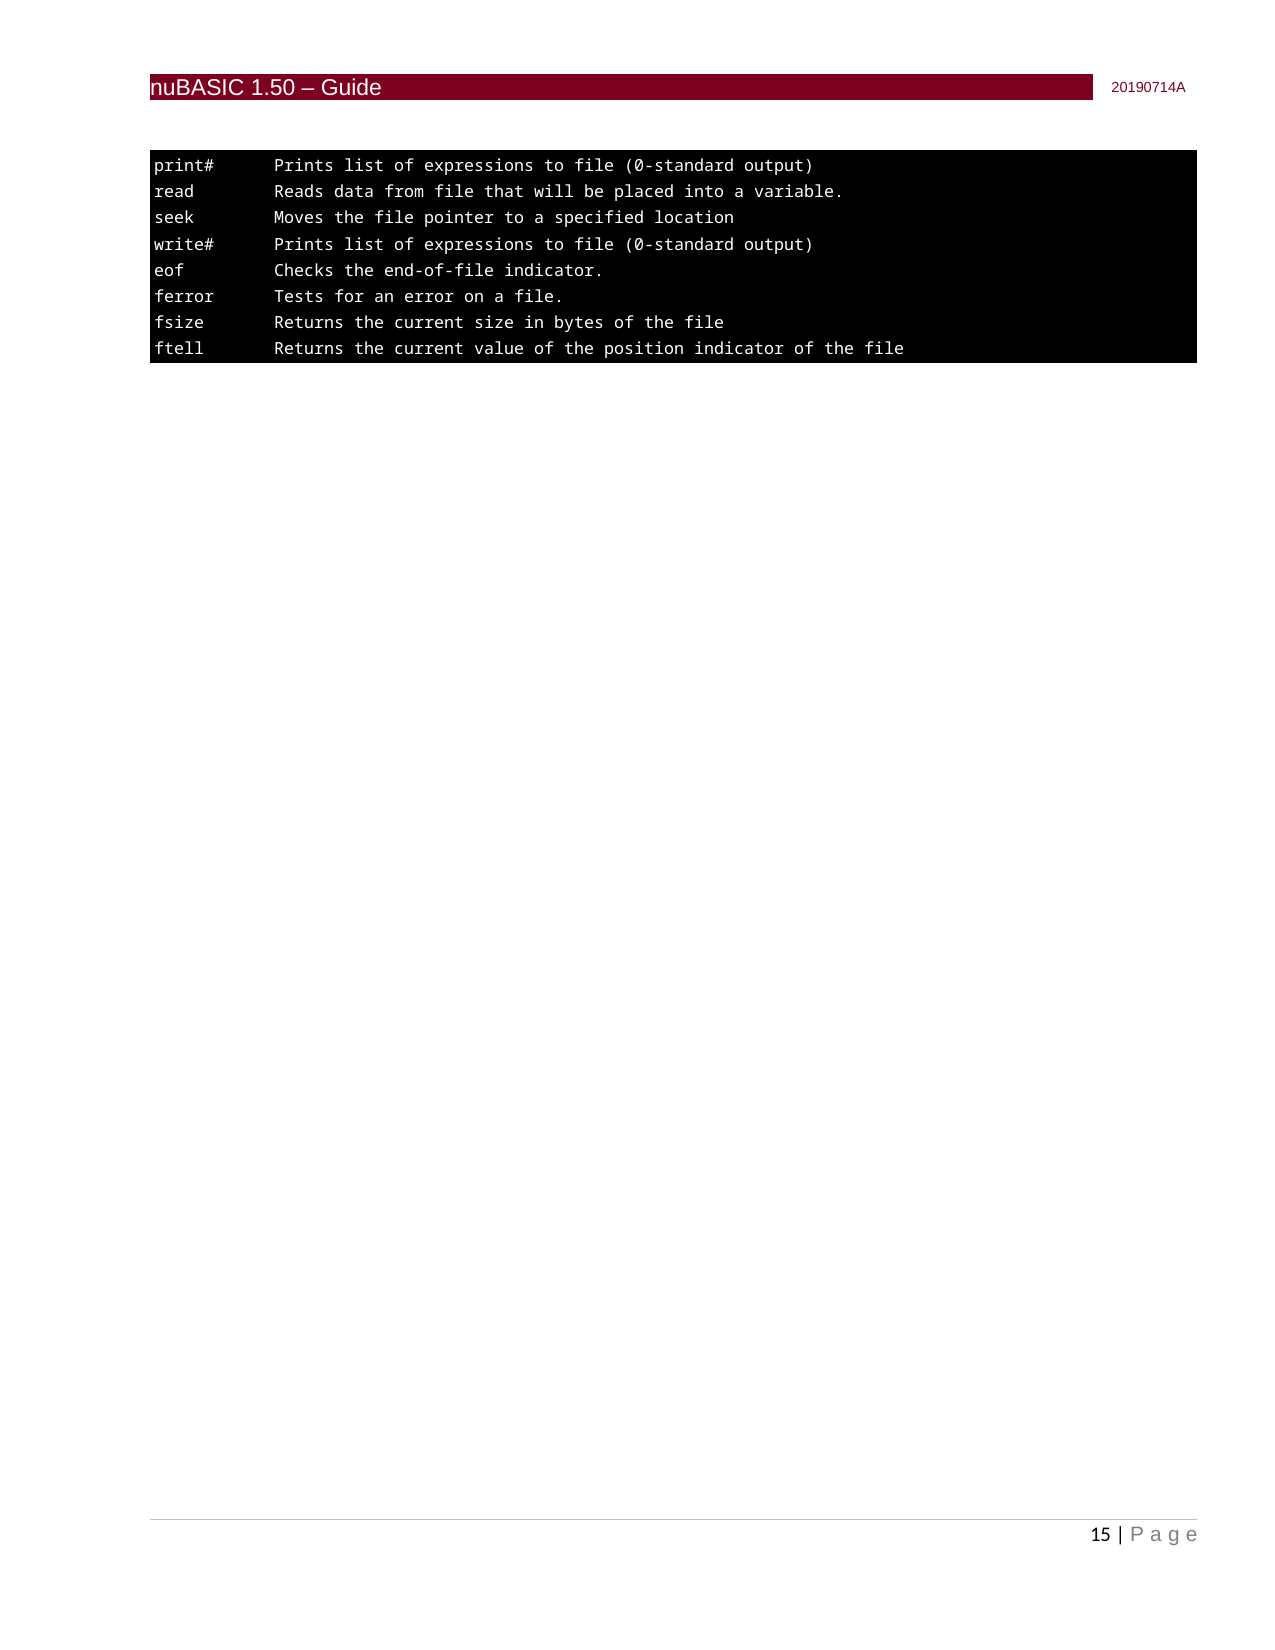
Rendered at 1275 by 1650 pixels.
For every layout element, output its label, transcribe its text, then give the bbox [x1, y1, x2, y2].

list read Reads data from file that will be placed into a variable. [151, 176, 1196, 202]
list eof Checks the end-of-file indicator. [151, 254, 1196, 280]
list write# Prints list of expressions to file (0-standard output) [151, 228, 1196, 254]
list seek Moves the file pointer to a specified location [151, 202, 1196, 228]
list ferror Tests for an error on a file. [151, 280, 1196, 306]
list fsize Returns the current size in bytes of the file [151, 306, 1196, 332]
list print# Prints list of expressions to file (0-standard output) [151, 151, 1196, 176]
list ftell Returns the current value of the position indicator of the file [151, 332, 1196, 362]
